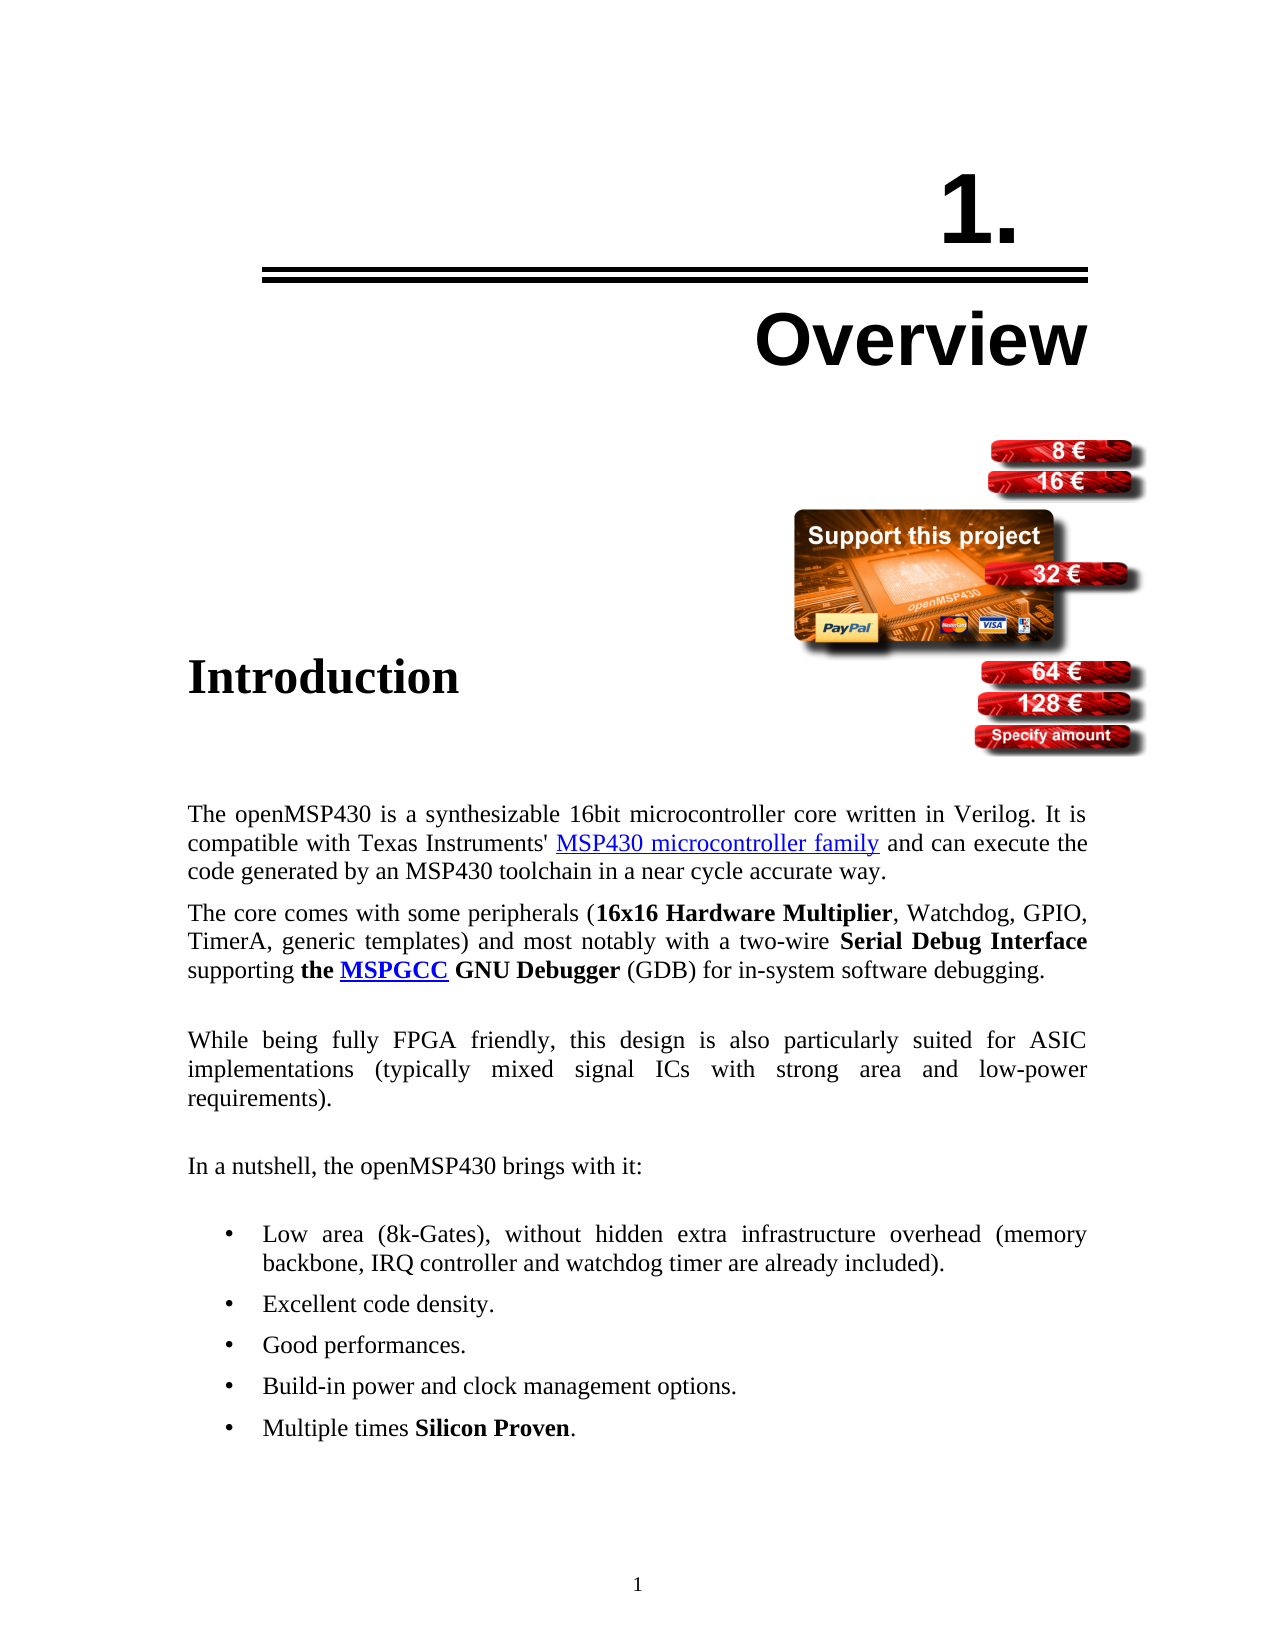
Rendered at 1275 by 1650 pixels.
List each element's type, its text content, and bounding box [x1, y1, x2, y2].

list Build-in power and clock management options. [225, 1371, 1088, 1400]
text In a nutshell, the openMSP430 brings with it: [187, 1151, 1088, 1179]
text The core comes with some peripherals (16x16 Hardware Multiplier, Watchdog, GPIO, TimerA, generic templates) and most notably with a two-wire Serial Debug Interface supporting the MSPGCC GNU Debugger (GDB) for in-system software debugging. [187, 898, 1088, 984]
list Low area (8k-Gates), without hidden extra infrastructure overhead (memory backbone, IRQ controller and watchdog timer are already included). [225, 1219, 1088, 1276]
list Multiple times Silicon Proven. [225, 1413, 1088, 1441]
list Excellent code density. [225, 1289, 1088, 1318]
list Good performances. [225, 1330, 1088, 1359]
picture [750, 440, 1147, 724]
subtitle Overview [187, 295, 1088, 381]
text Introduction [187, 646, 750, 704]
text While being fully FPGA friendly, this design is also particularly suited for ASIC implementations (typically mixed signal ICs with strong area and low-power requirements). [187, 996, 1088, 1111]
picture [750, 725, 1147, 757]
text The openMSP430 is a synthesizable 16bit microcontroller core written in Verilog. It is compatible with Texas Instruments' MSP430 microcontroller family and can execute the code generated by an MSP430 toolchain in a near cycle accurate way. [187, 799, 1088, 885]
